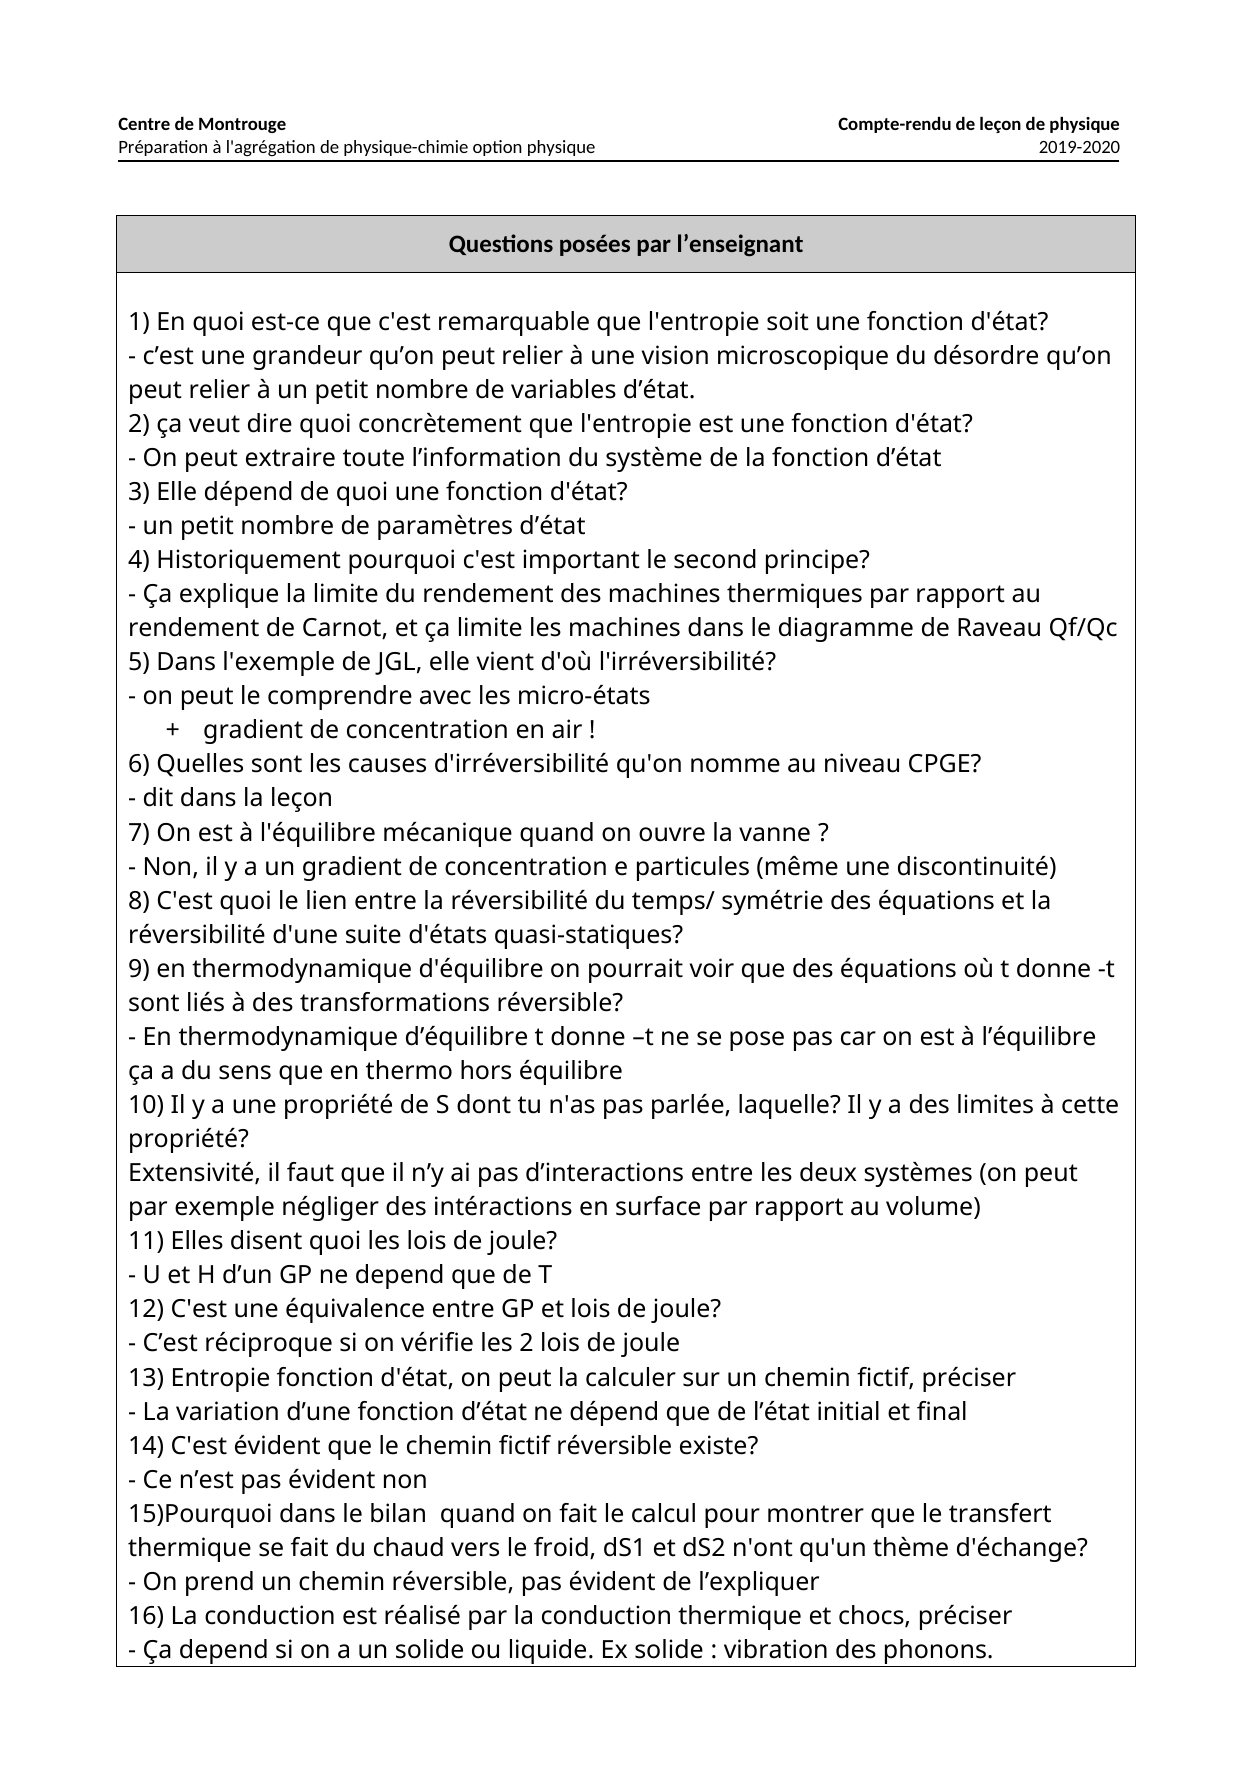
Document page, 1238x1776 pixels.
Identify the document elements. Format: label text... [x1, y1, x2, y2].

table_cell 1) En quoi est-ce que c'est remarquable que l'entropie soit une fonction d'état? - c’est une grandeur qu’on peut relier à une vision microscopique du désordre qu’on peut relier à un petit nombre de variables d’état. 2) ça veut dire quoi concrètement que l'entropie est une fonction d'état? - On peut extraire toute l’information du système de la fonction d’état 3) Elle dépend de quoi une fonction d'état? - un petit nombre de paramètres d’état 4) Historiquement pourquoi c'est important le second principe? - Ça explique la limite du rendement des machines thermiques par rapport au rendement de Carnot, et ça limite les machines dans le diagramme de Raveau Qf/Qc 5) Dans l'exemple de JGL, elle vient d'où l'irréversibilité? - on peut le comprendre avec les micro-états gradient de concentration en air ! 6) Quelles sont les causes d'irréversibilité qu'on nomme au niveau CPGE? - dit dans la leçon 7) On est à l'équilibre mécanique quand on ouvre la vanne ? - Non, il y a un gradient de concentration e particules (même une discontinuité) 8) C'est quoi le lien entre la réversibilité du temps/ symétrie des équations et la réversibilité d'une suite d'états quasi-statiques? 9) en thermodynamique d'équilibre on pourrait voir que des équations où t donne -t sont liés à des transformations réversible? - En thermodynamique d’équilibre t donne –t ne se pose pas car on est à l’équilibre ça a du sens que en thermo hors équilibre 10) Il y a une propriété de S dont tu n'as pas parlée, laquelle? Il y a des limites à cette propriété? Extensivité, il faut que il n’y ai pas d’interactions entre les deux systèmes (on peut par exemple négliger des intéractions en surface par rapport au volume) 11) Elles disent quoi les lois de joule? - U et H d’un GP ne depend que de T 12) C'est une équivalence entre GP et lois de joule? - C’est réciproque si on vérifie les 2 lois de joule 13) Entropie fonction d'état, on peut la calculer sur un chemin fictif, préciser - La variation d’une fonction d’état ne dépend que de l’état initial et final 14) C'est évident que le chemin fictif réversible existe? - Ce n’est pas évident non 15)Pourquoi dans le bilan quand on fait le calcul pour montrer que le transfert thermique se fait du chaud vers le froid, dS1 et dS2 n'ont qu'un thème d'échange? - On prend un chemin réversible, pas évident de l’expliquer 16) La conduction est réalisé par la conduction thermique et chocs, préciser - Ça depend si on a un solide ou liquide. Ex solide : vibration des phonons. [117, 273, 1135, 1666]
table_header Questions posées par l’enseignant [117, 216, 1135, 272]
